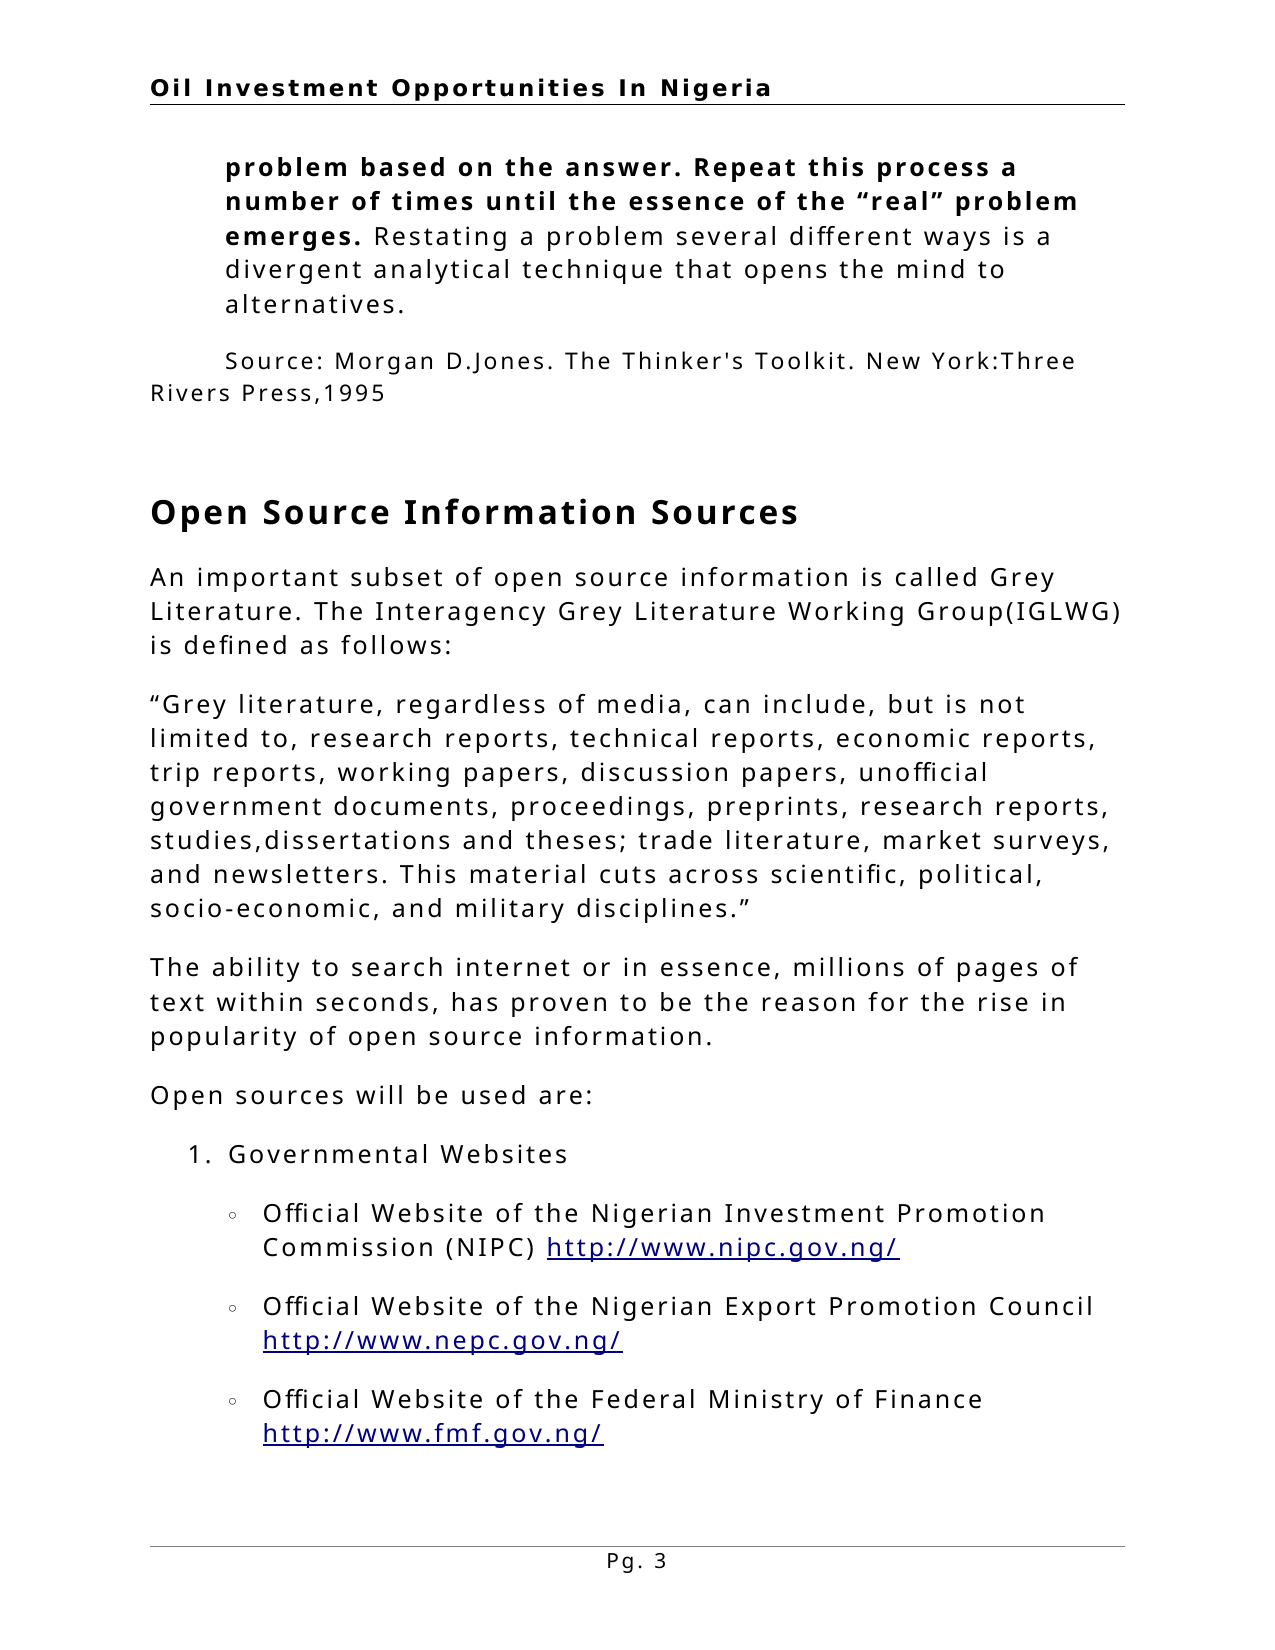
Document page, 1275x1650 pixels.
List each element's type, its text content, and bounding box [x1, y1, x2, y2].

list Governmental Websites [187, 1136, 1125, 1170]
text “Grey literature, regardless of media, can include, but is not limited to, research reports, technical reports, economic reports, trip reports, working papers, discussion papers, unofficial government documents, proceedings, preprints, research reports, studies,dissertations and theses; trade literature, market surveys, and newsletters. This material cuts across scientific, political, socio-economic, and military disciplines.” [150, 687, 1125, 925]
text The ability to search internet or in essence, millions of pages of text within seconds, has proven to be the reason for the rise in popularity of open source information. [150, 950, 1125, 1052]
text Source: Morgan D.Jones. The Thinker's Toolkit. New York:Three Rivers Press,1995 [150, 345, 1125, 408]
list Official Website of the Nigerian Investment Promotion Commission (NIPC) http://www.nipc.gov.ng/ [225, 1195, 1125, 1263]
list Official Website of the Nigerian Export Promotion Council http://www.nepc.gov.ng/ [225, 1288, 1125, 1357]
list Official Website of the Federal Ministry of Finance http://www.fmf.gov.ng/ [225, 1382, 1125, 1450]
text Open sources will be used are: [150, 1077, 1125, 1111]
text Open Source Information Sources [150, 489, 1125, 534]
text An important subset of open source information is called Grey Literature. The Interagency Grey Literature Working Group(IGLWG) is defined as follows: [150, 559, 1125, 662]
list problem based on the answer. Repeat this process a number of times until the essence of the “real” problem emerges. Restating a problem several different ways is a divergent analytical technique that opens the mind to alternatives. [187, 150, 1125, 320]
